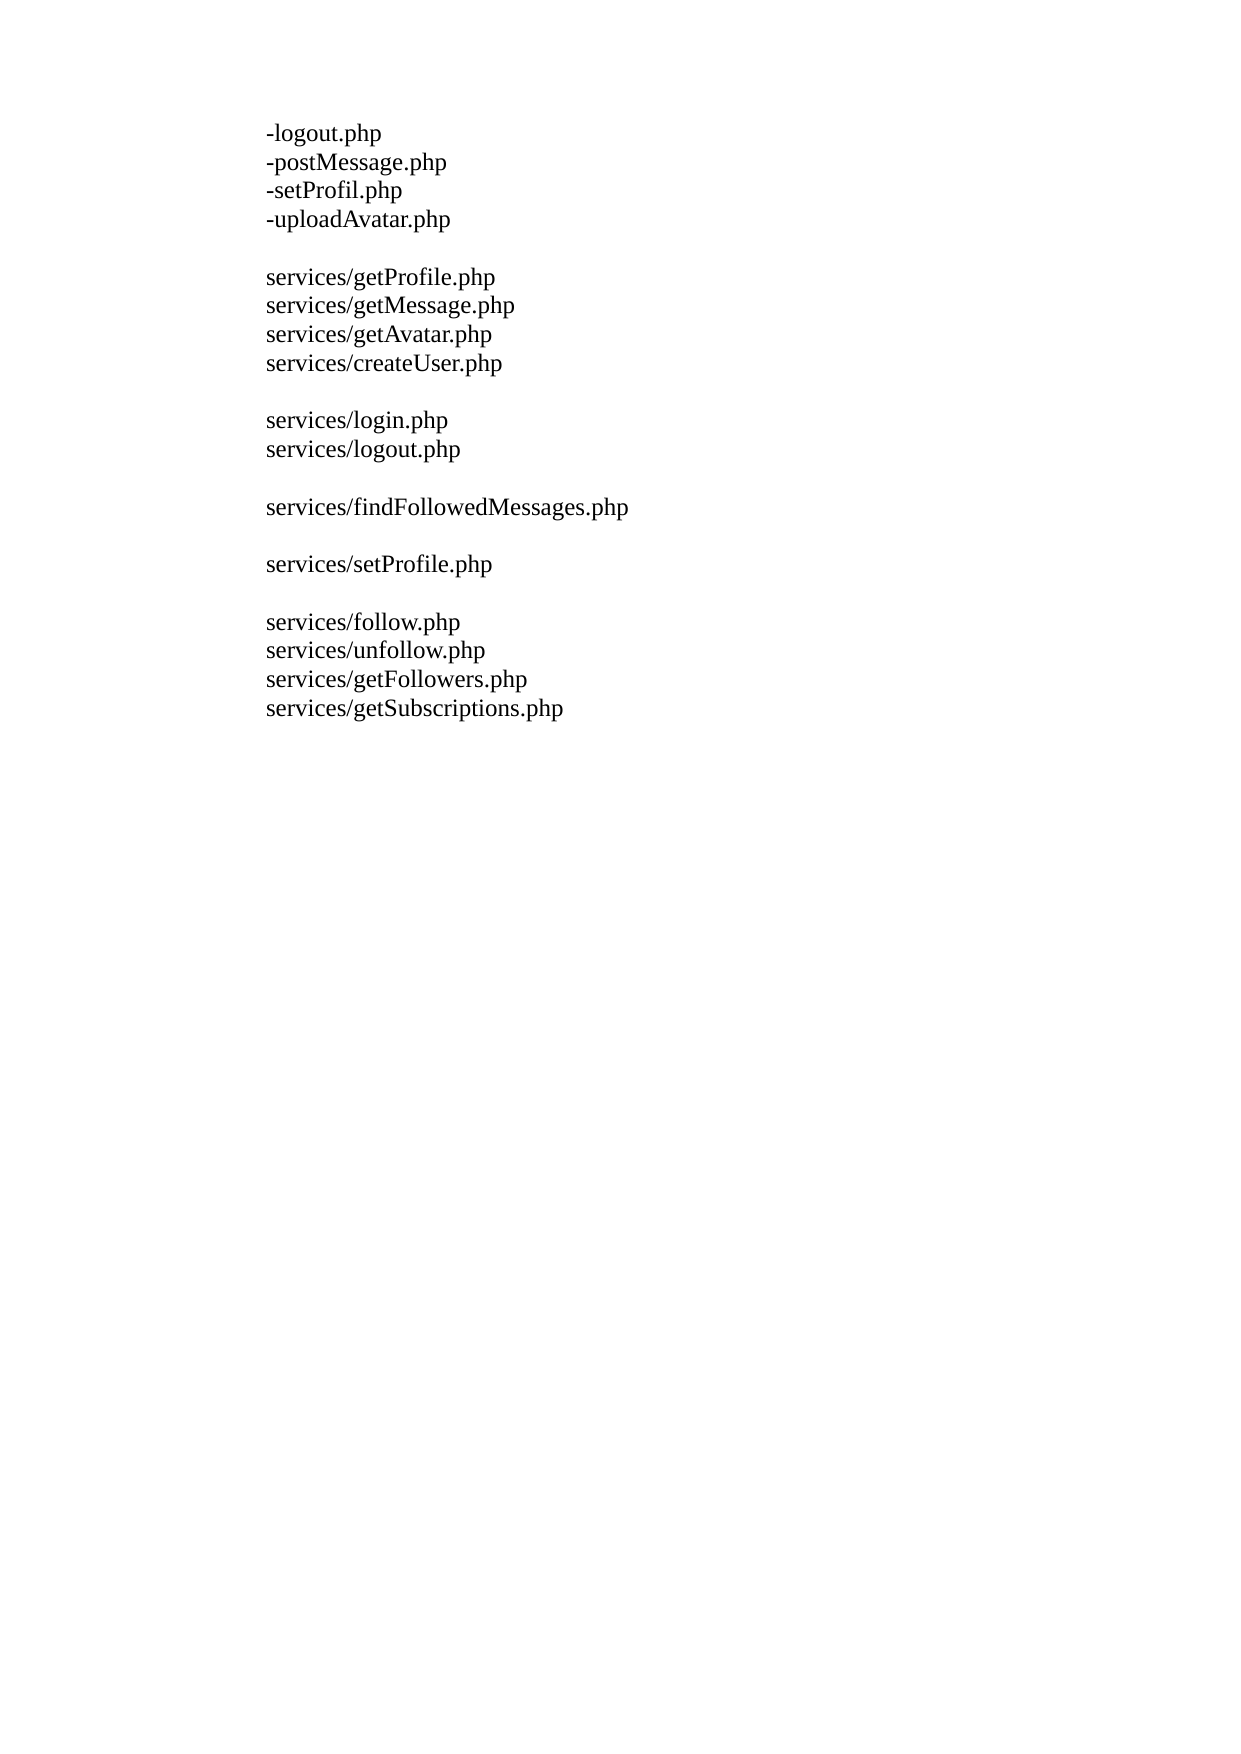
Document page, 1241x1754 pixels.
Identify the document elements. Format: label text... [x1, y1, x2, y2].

text services/unfollow.php [192, 636, 1122, 664]
text -logout.php [118, 118, 1122, 147]
text services/createUser.php [192, 348, 1122, 377]
text services/follow.php [192, 607, 1122, 636]
text -postMessage.php [118, 147, 1122, 176]
text services/getSubscriptions.php [192, 693, 1122, 722]
text -uploadAvatar.php [118, 204, 1122, 233]
text services/login.php [192, 406, 1122, 434]
text -setProfil.php [118, 176, 1122, 204]
text services/getProfile.php [192, 262, 1122, 291]
text services/findFollowedMessages.php [192, 492, 1122, 521]
text services/getFollowers.php [192, 664, 1122, 693]
text services/getAvatar.php [192, 319, 1122, 348]
text services/logout.php [192, 434, 1122, 463]
text services/setProfile.php [192, 549, 1122, 578]
text services/getMessage.php [192, 291, 1122, 319]
